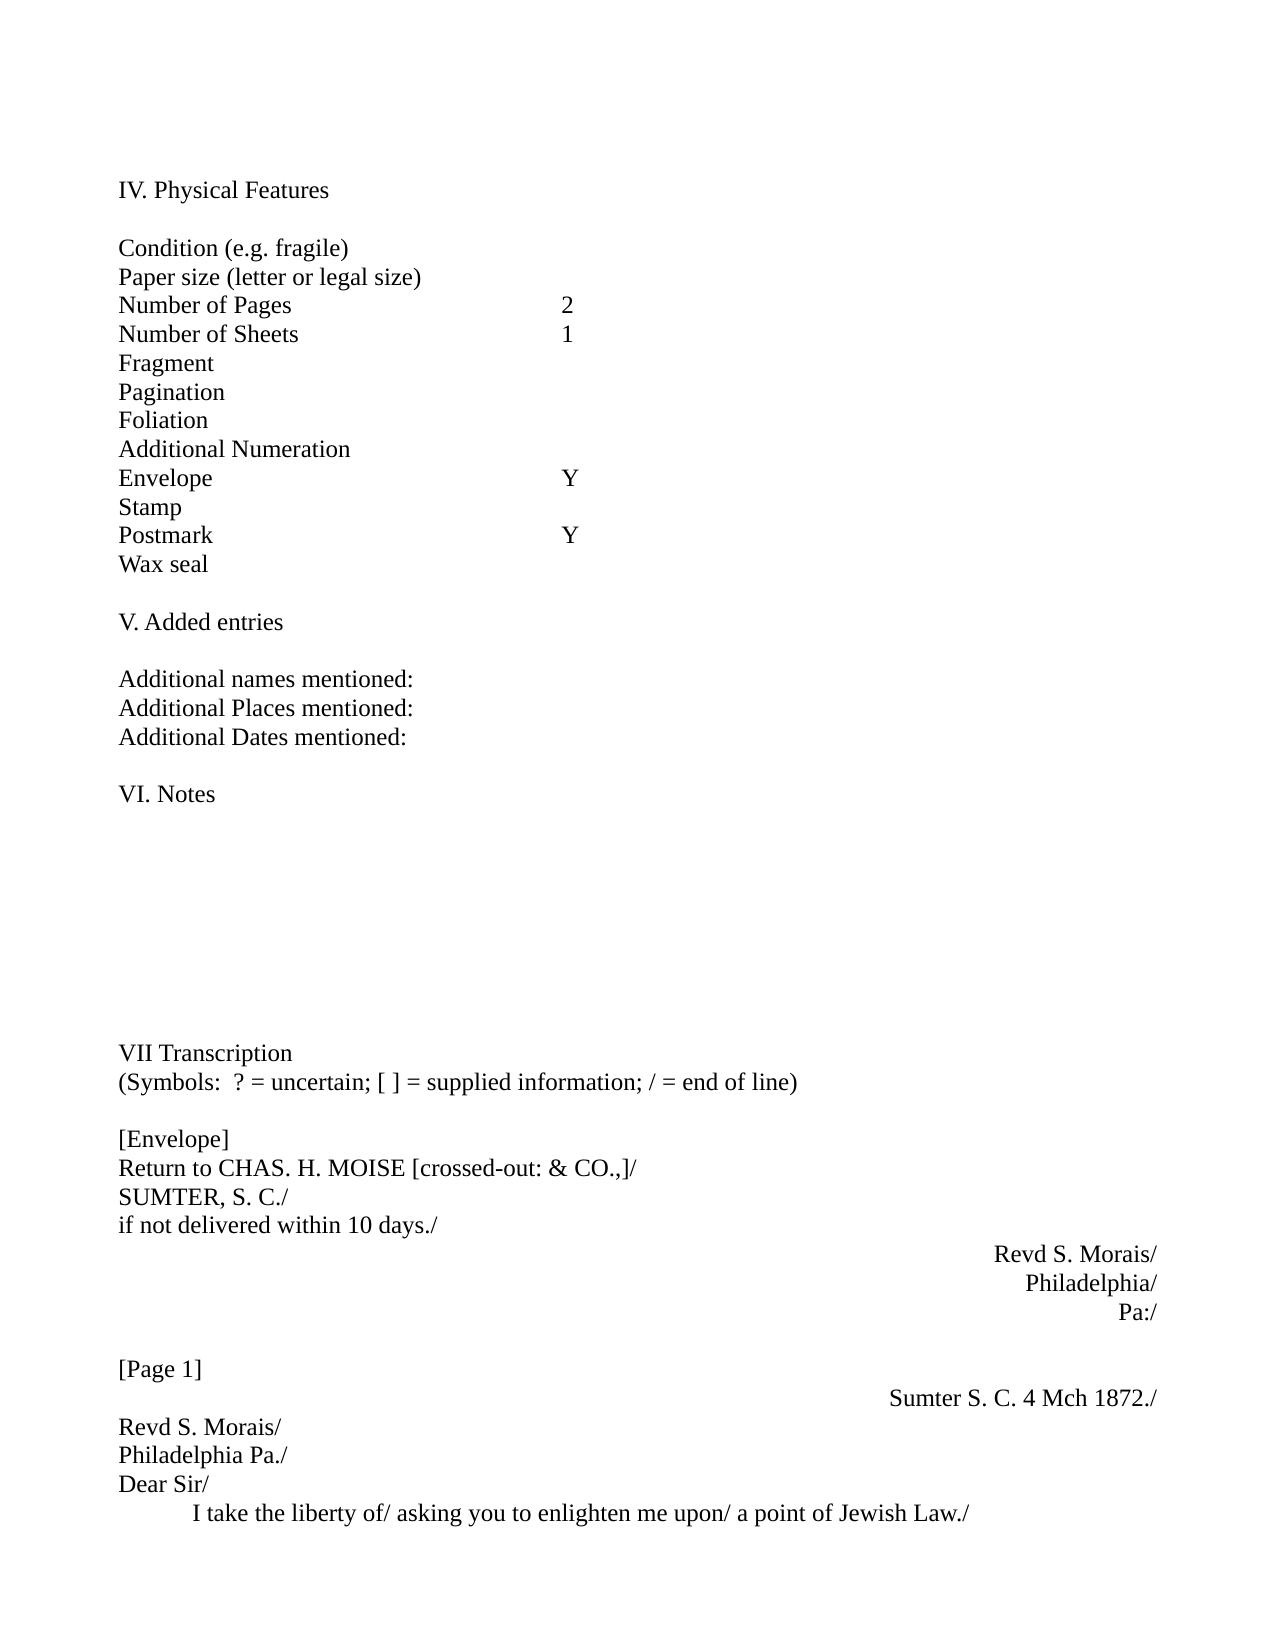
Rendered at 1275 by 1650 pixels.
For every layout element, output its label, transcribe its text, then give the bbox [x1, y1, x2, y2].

text (Symbols: ? = uncertain; [ ] = supplied information; / = end of line) [118, 1067, 1157, 1096]
text IV. Physical Features [118, 176, 1157, 204]
text if not delivered within 10 days./ [118, 1211, 1157, 1239]
text Envelope Y [118, 463, 1157, 492]
text I take the liberty of/ asking you to enlighten me upon/ a point of Jewish Law./ [118, 1498, 1157, 1527]
text Revd S. Morais/ [118, 1239, 1157, 1268]
text VII Transcription [118, 1038, 1157, 1067]
text Fragment [118, 348, 1157, 377]
text Philadelphia/ [118, 1268, 1157, 1297]
text Sumter S. C. 4 Mch 1872./ [118, 1383, 1157, 1412]
text V. Added entries [118, 607, 1157, 636]
text SUMTER, S. C./ [118, 1182, 1157, 1211]
text Additional names mentioned: [118, 664, 1157, 693]
text Additional Dates mentioned: [118, 722, 1157, 751]
text Stamp [118, 492, 1157, 521]
text VI. Notes [118, 779, 1157, 808]
text Number of Pages 2 [118, 291, 1157, 319]
text Pagination [118, 377, 1157, 406]
text Revd S. Morais/ [118, 1412, 1157, 1441]
text Additional Numeration [118, 434, 1157, 463]
text Postma rk Y [118, 521, 1157, 549]
text Wax seal [118, 549, 1157, 578]
text [Envelope] [118, 1124, 1157, 1153]
text [Page 1] [118, 1354, 1157, 1383]
text Additional Places mentioned: [118, 693, 1157, 722]
text Dear Sir/ [118, 1469, 1157, 1498]
text Paper size (letter or legal size) [118, 262, 1157, 291]
text Number of Sheets 1 [118, 319, 1157, 348]
text Pa:/ [118, 1297, 1157, 1326]
text Return to CHAS. H. MOISE [crossed-out: & CO.,]/ [118, 1153, 1157, 1182]
text Foliation [118, 406, 1157, 434]
text Condition (e.g. fragile) [118, 233, 1157, 262]
text Philadelphia Pa./ [118, 1441, 1157, 1469]
